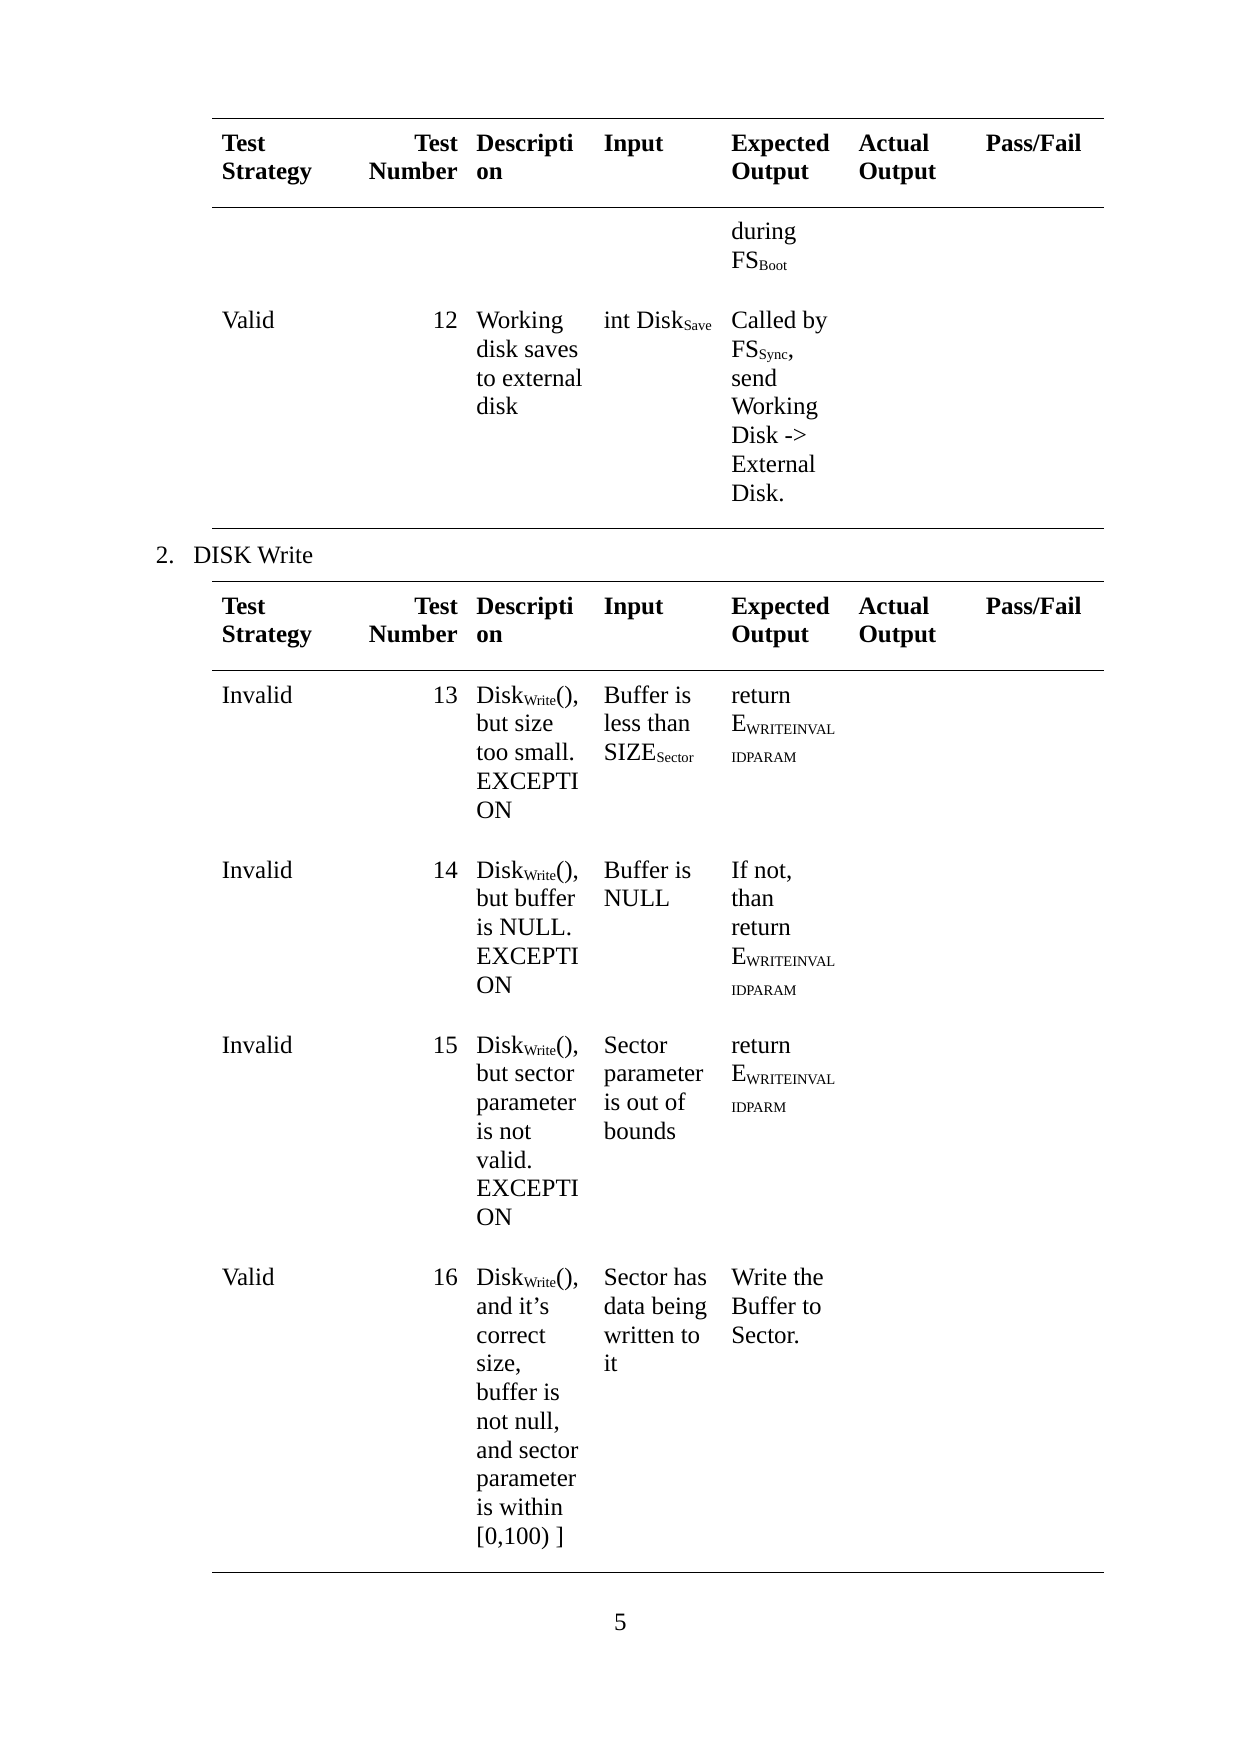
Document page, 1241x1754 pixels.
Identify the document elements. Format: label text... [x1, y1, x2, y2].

table_cell 16 [340, 1253, 467, 1572]
table_cell [849, 845, 976, 1020]
table_cell during FSBoot [722, 208, 849, 296]
table_header Test Strategy [212, 582, 339, 670]
table_cell [849, 296, 976, 528]
table_header Description [467, 119, 594, 207]
table_cell 15 [340, 1020, 467, 1253]
table_header Test Strategy [212, 119, 339, 207]
table_cell [976, 296, 1103, 528]
table_cell 12 [340, 296, 467, 528]
table_header Pass/Fail [976, 119, 1103, 207]
table_cell return EWRITEINVALIDPARAM [722, 671, 849, 845]
table_cell [849, 1253, 976, 1572]
table_header Actual Output [849, 582, 976, 670]
list DISK Write [156, 540, 1122, 569]
table_header Input [594, 582, 722, 670]
table_cell [467, 208, 594, 296]
table_cell Sector has data being written to it [594, 1253, 722, 1572]
table_header Expected Output [722, 582, 849, 670]
table_cell [594, 208, 722, 296]
table_cell Invalid [212, 671, 339, 845]
table_cell [849, 671, 976, 845]
table_cell DiskWrite(), but size too small. EXCEPTION [467, 671, 594, 845]
table_header Test Number [340, 119, 467, 207]
table_cell [849, 208, 976, 296]
table_header Expected Output [722, 119, 849, 207]
table_cell Sector parameter is out of bounds [594, 1020, 722, 1253]
table_cell [340, 208, 467, 296]
table_cell [976, 671, 1103, 845]
table_cell Valid [212, 296, 339, 528]
table_cell If not, than return EWRITEINVALIDPARAM [722, 845, 849, 1020]
table_cell return EWRITEINVALIDPARM [722, 1020, 849, 1253]
table_header Test Number [340, 582, 467, 670]
table_cell 13 [340, 671, 467, 845]
table_cell [976, 1253, 1103, 1572]
table_cell [212, 208, 339, 296]
table_cell [849, 1020, 976, 1253]
table_cell DiskWrite(), but buffer is NULL. EXCEPTION [467, 845, 594, 1020]
table_cell Called by FSSync, send Working Disk -> External Disk. [722, 296, 849, 528]
table_cell Invalid [212, 845, 339, 1020]
table_cell Buffer is NULL [594, 845, 722, 1020]
table_cell int DiskSave [594, 296, 722, 528]
table_header Pass/Fail [976, 582, 1103, 670]
table_cell Valid [212, 1253, 339, 1572]
table_cell DiskWrite(), but sector parameter is not valid. EXCEPTION [467, 1020, 594, 1253]
table_cell [976, 208, 1103, 296]
table_header Description [467, 582, 594, 670]
table_header Actual Output [849, 119, 976, 207]
table_cell Buffer is less than SIZESector [594, 671, 722, 845]
table_cell Working disk saves to external disk [467, 296, 594, 528]
table_cell 14 [340, 845, 467, 1020]
table_cell DiskWrite(), and it’s correct size, buffer is not null, and sector parameter is within [0,100) ] [467, 1253, 594, 1572]
table_cell [976, 845, 1103, 1020]
table_cell Invalid [212, 1020, 339, 1253]
table_header Input [594, 119, 722, 207]
table_cell [976, 1020, 1103, 1253]
table_cell Write the Buffer to Sector. [722, 1253, 849, 1572]
